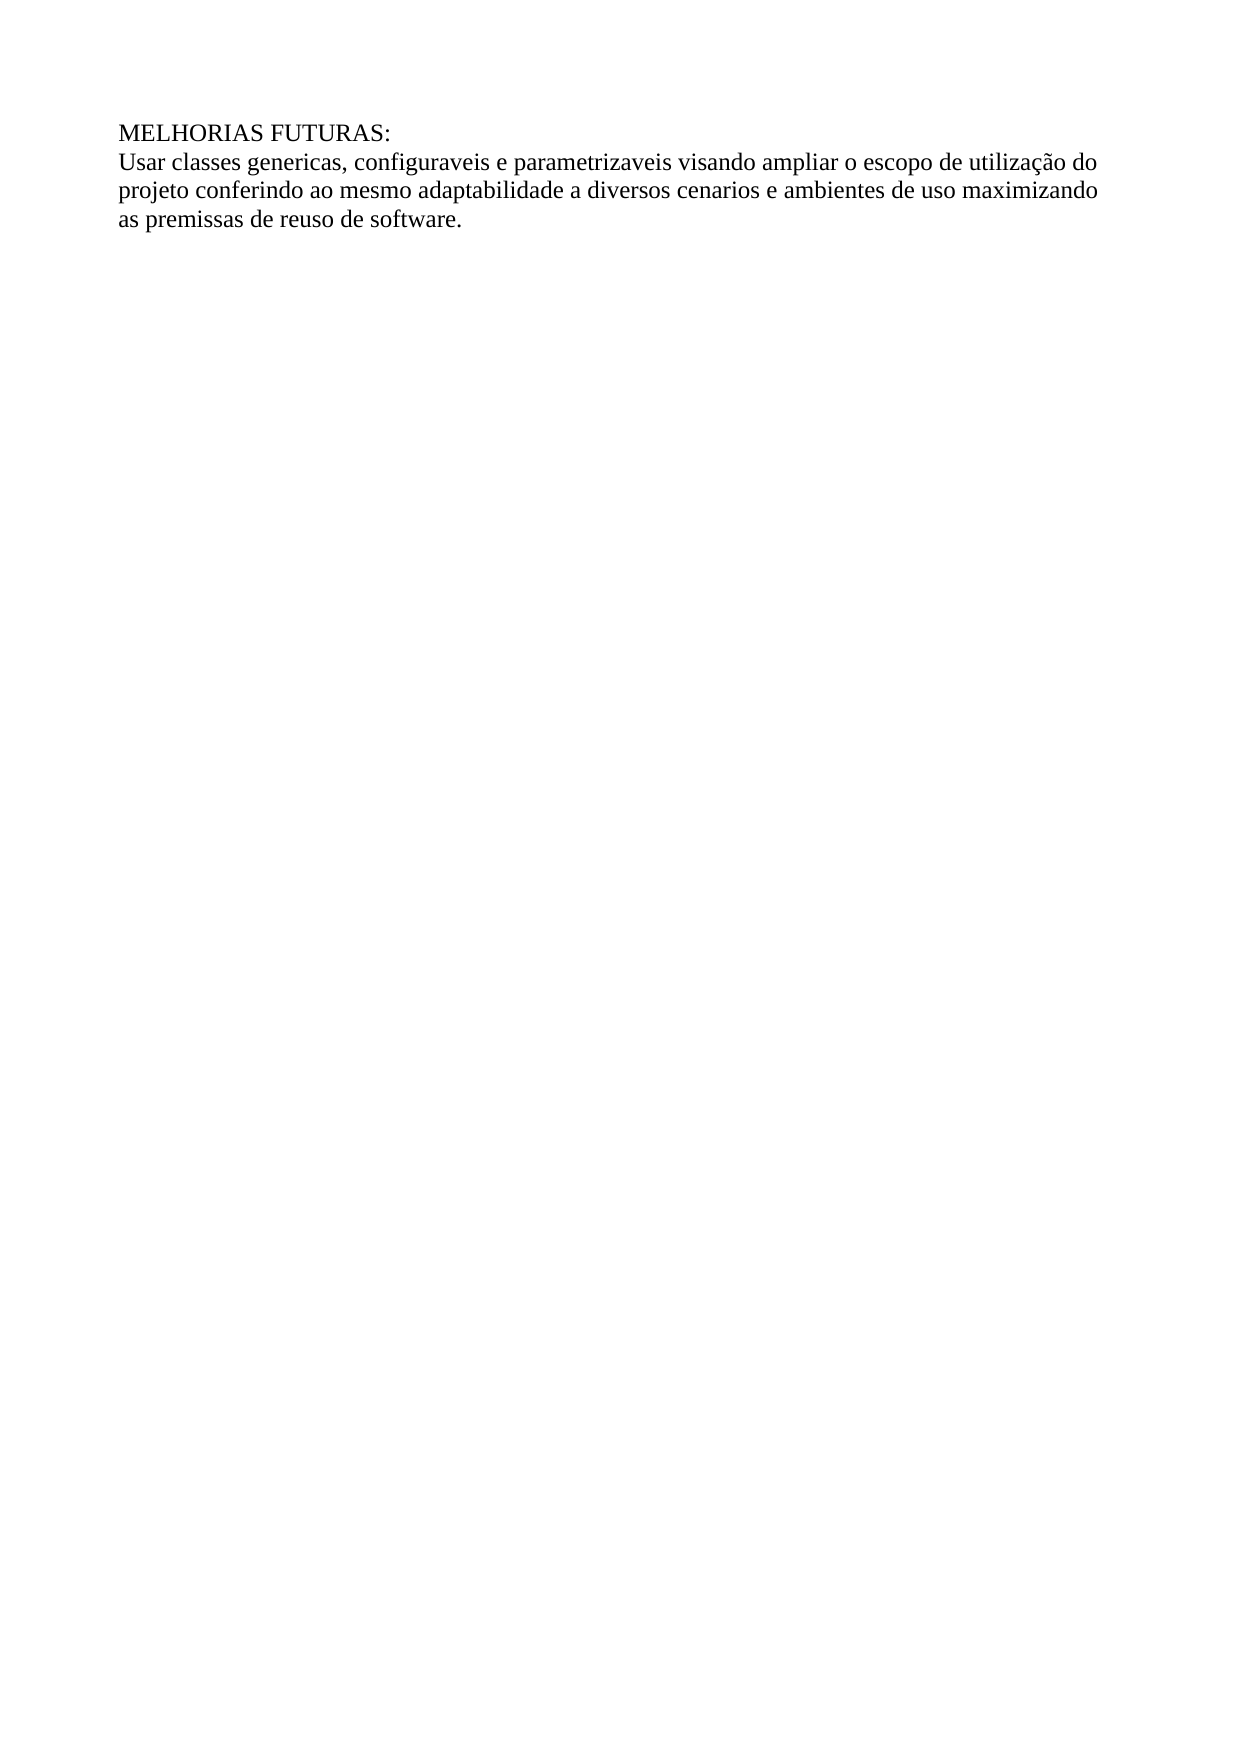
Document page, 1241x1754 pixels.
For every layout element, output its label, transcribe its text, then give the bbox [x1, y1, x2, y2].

text MELHORIAS FUTURAS: [118, 118, 1122, 147]
text Usar classes genericas, configuraveis e parametrizaveis visando ampliar o escopo de utilização do projeto conferindo ao mesmo adaptabilidade a diversos cenarios e ambientes de uso maximizando as premissas de reuso de software. [118, 147, 1122, 233]
